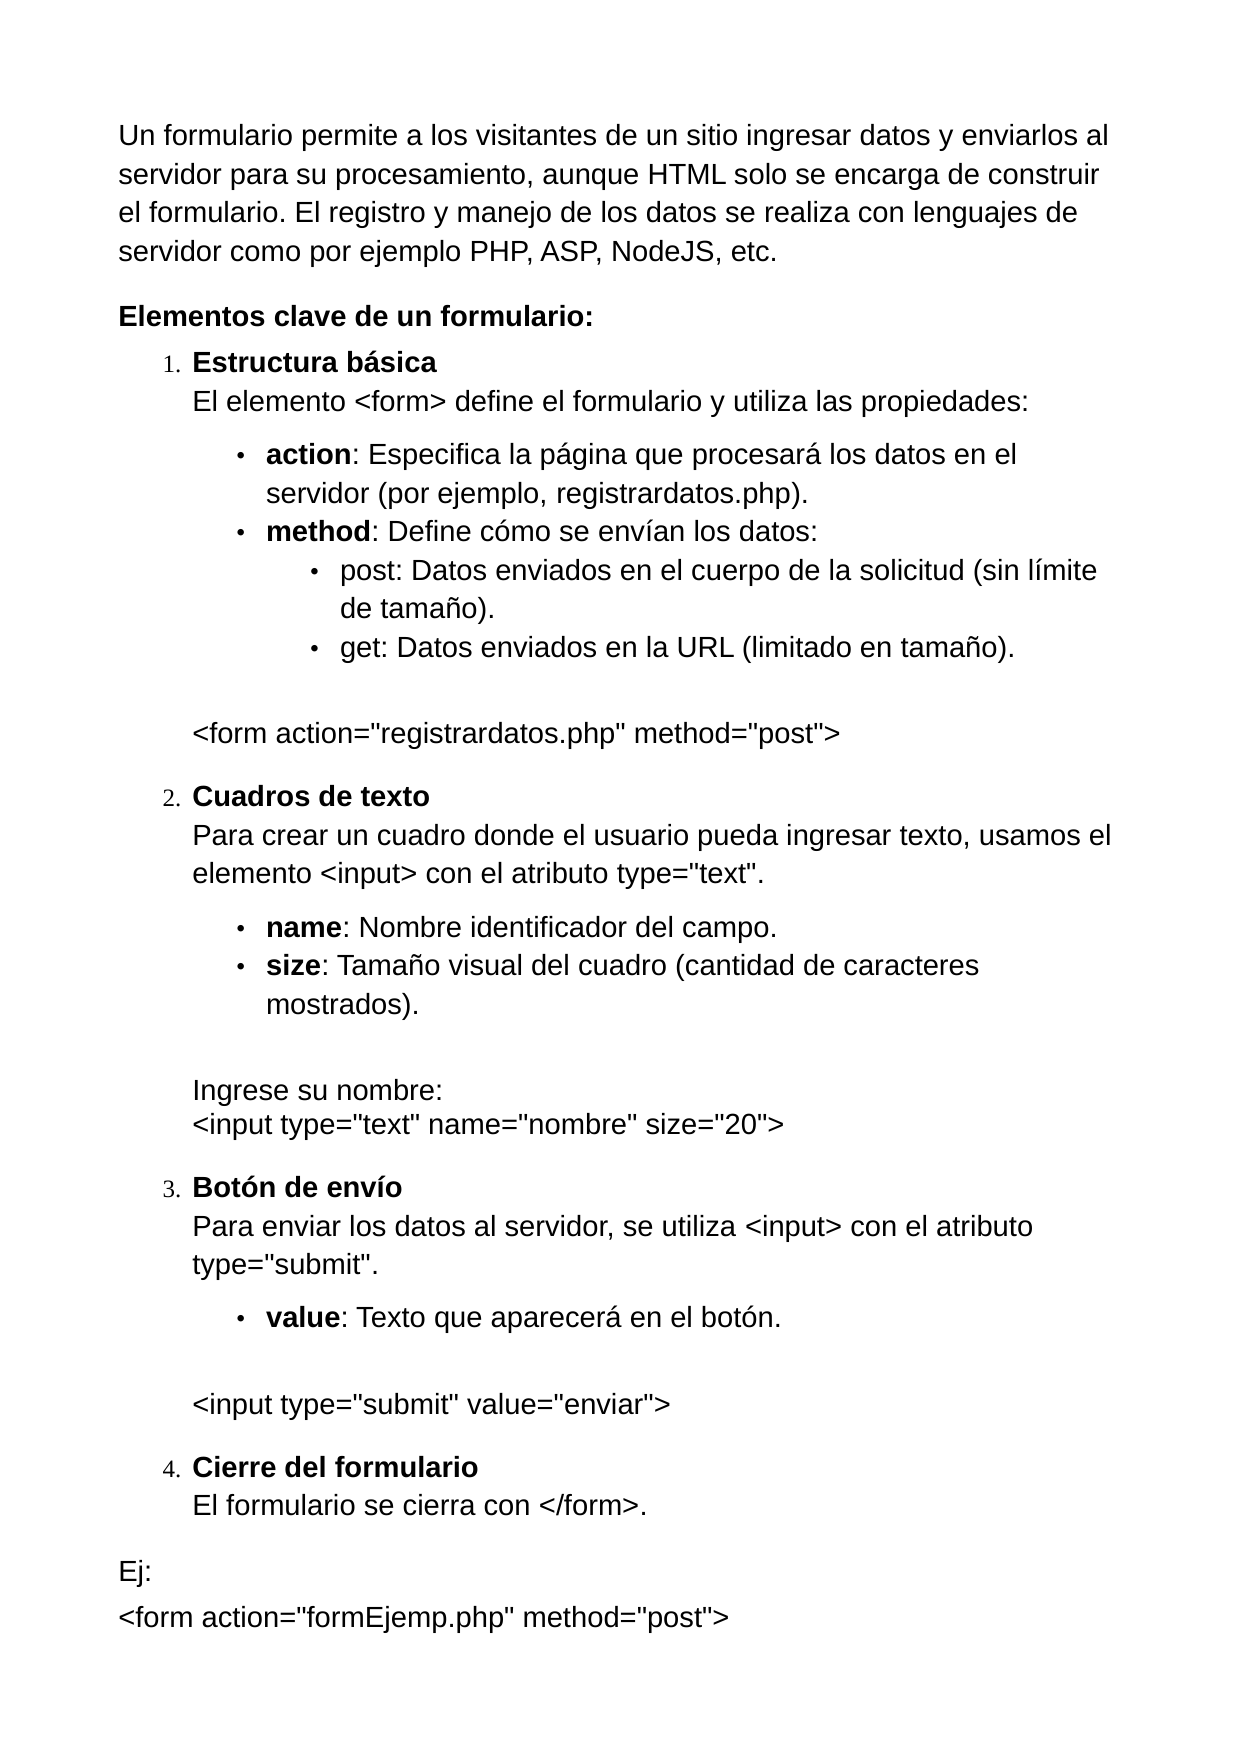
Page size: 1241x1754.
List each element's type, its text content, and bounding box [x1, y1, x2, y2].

list value: Texto que aparecerá en el botón. [236, 1300, 1122, 1334]
list Ingrese su nombre: [162, 1073, 1122, 1107]
subtitle Elementos clave de un formulario: [118, 299, 1122, 333]
list <form action="registrardatos.php" method="post"> [162, 716, 1122, 750]
text Un formulario permite a los visitantes de un sitio ingresar datos y enviarlos al servidor para su procesamiento, aunque HTML solo se encarga de construir el formulario. El registro y manejo de los datos se realiza con lenguajes de servidor como por ejemplo PHP, ASP, NodeJS, etc. [118, 118, 1122, 267]
list action: Especifica la página que procesará los datos en el servidor (por ejemplo, registrardatos.php). [236, 437, 1122, 509]
list method: Define cómo se envían los datos: [236, 514, 1122, 548]
list Botón de envío Para enviar los datos al servidor, se utiliza <input> con el atributo type="submit". [162, 1170, 1122, 1281]
list <input type="submit" value="enviar"> [162, 1387, 1122, 1420]
list Cierre del formulario El formulario se cierra con </form>. [162, 1450, 1122, 1522]
list Estructura básica El elemento <form> define el formulario y utiliza las propiedades: [162, 345, 1122, 417]
list name: Nombre identificador del campo. [236, 910, 1122, 943]
list size: Tamaño visual del cuadro (cantidad de caracteres mostrados). [236, 948, 1122, 1020]
list get: Datos enviados en la URL (limitado en tamaño). [310, 630, 1122, 663]
list Cuadros de texto Para crear un cuadro donde el usuario pueda ingresar texto, usamos el elemento <input> con el atributo type="text". [162, 779, 1122, 890]
subtitle Ej: [118, 1554, 1122, 1588]
list post: Datos enviados en el cuerpo de la solicitud (sin límite de tamaño). [310, 553, 1122, 625]
list <input type="text" name="nombre" size="20"> [162, 1107, 1122, 1141]
text <form action="formEjemp.php" method="post"> [118, 1600, 1122, 1634]
